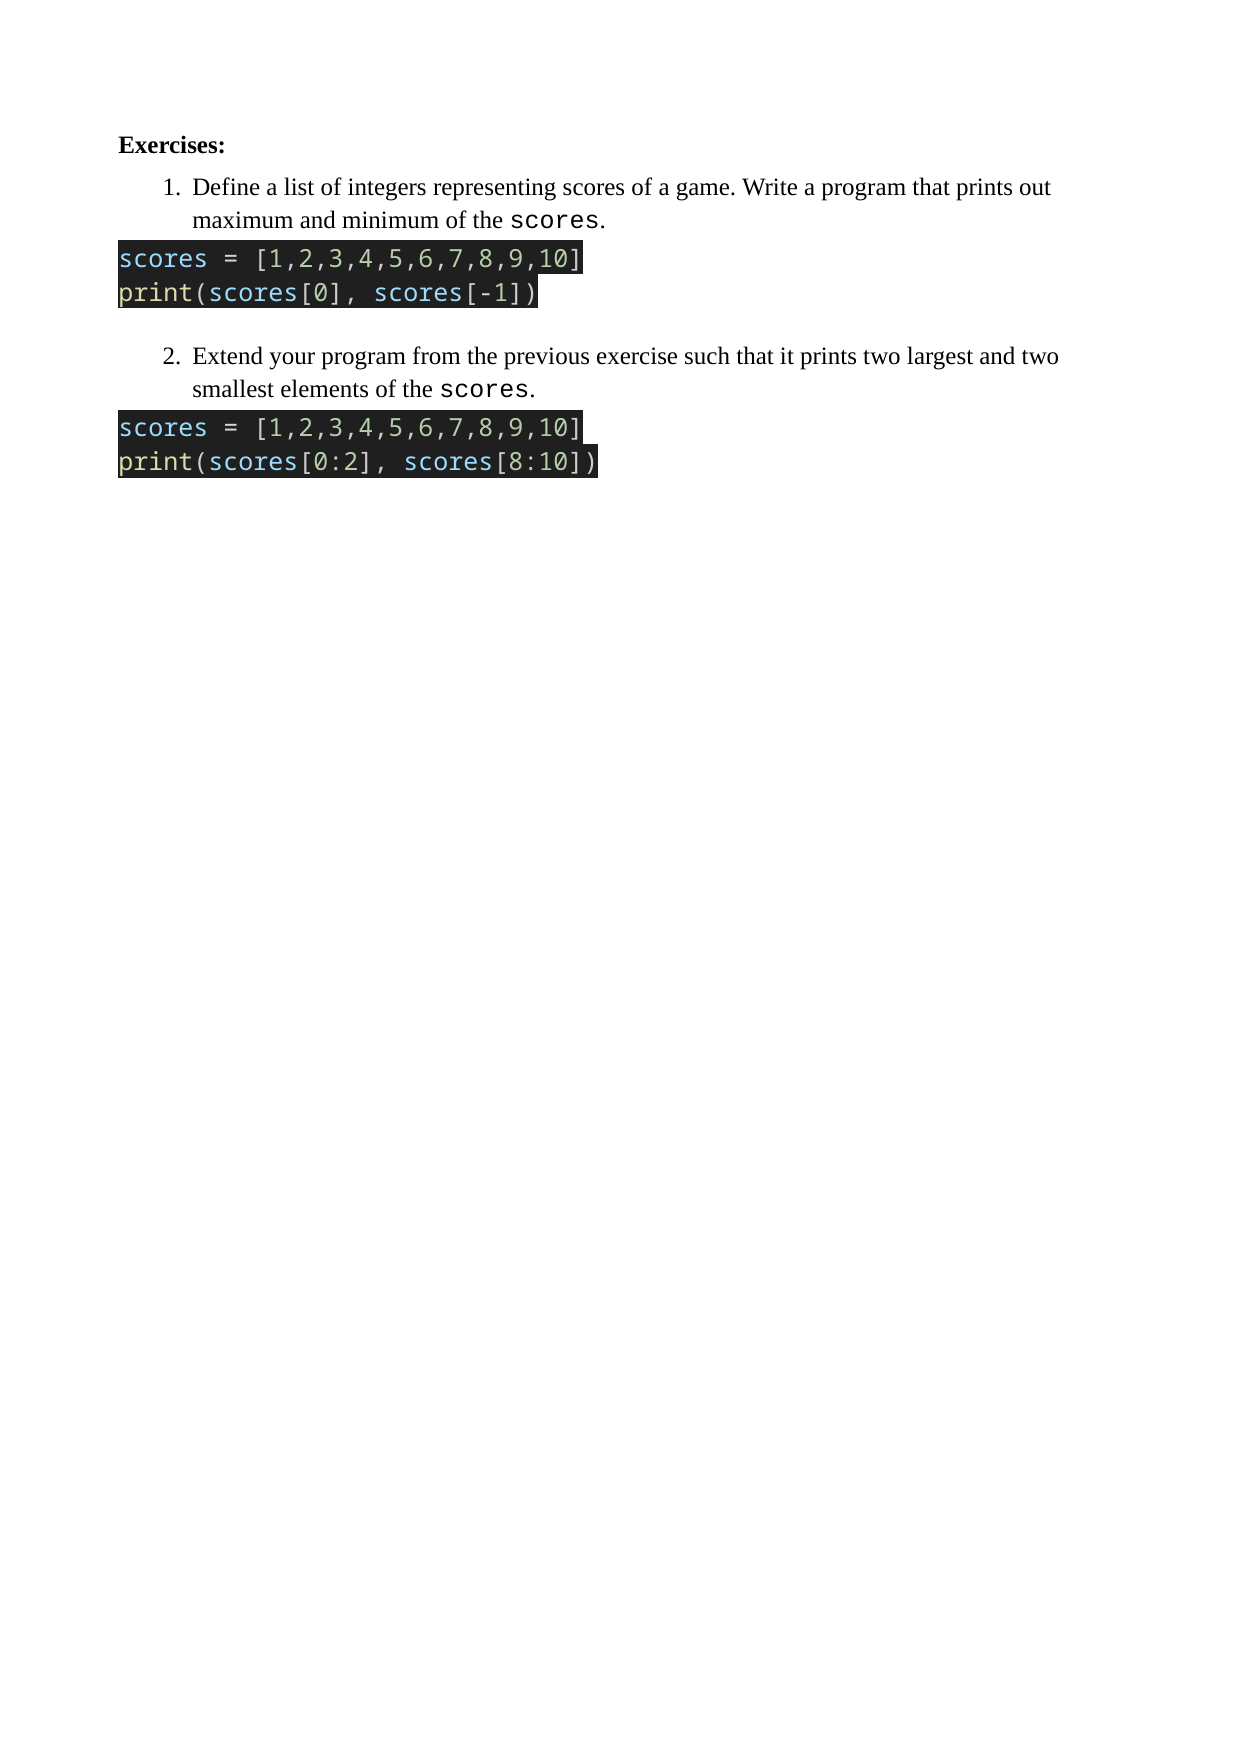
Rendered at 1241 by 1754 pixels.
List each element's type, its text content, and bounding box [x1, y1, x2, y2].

text scores = [1,2,3,4,5,6,7,8,9,10] [118, 240, 1122, 274]
subtitle Exercises: [118, 131, 1122, 159]
text print(scores[0:2], scores[8:10]) [118, 444, 1122, 478]
list Extend your program from the previous exercise such that it prints two largest and two smallest elements of the scores. [162, 341, 1122, 405]
text scores = [1,2,3,4,5,6,7,8,9,10] [118, 410, 1122, 444]
list Define a list of integers representing scores of a game. Write a program that prints out maximum and minimum of the scores. [162, 172, 1122, 236]
text print(scores[0], scores[-1]) [118, 274, 1122, 308]
